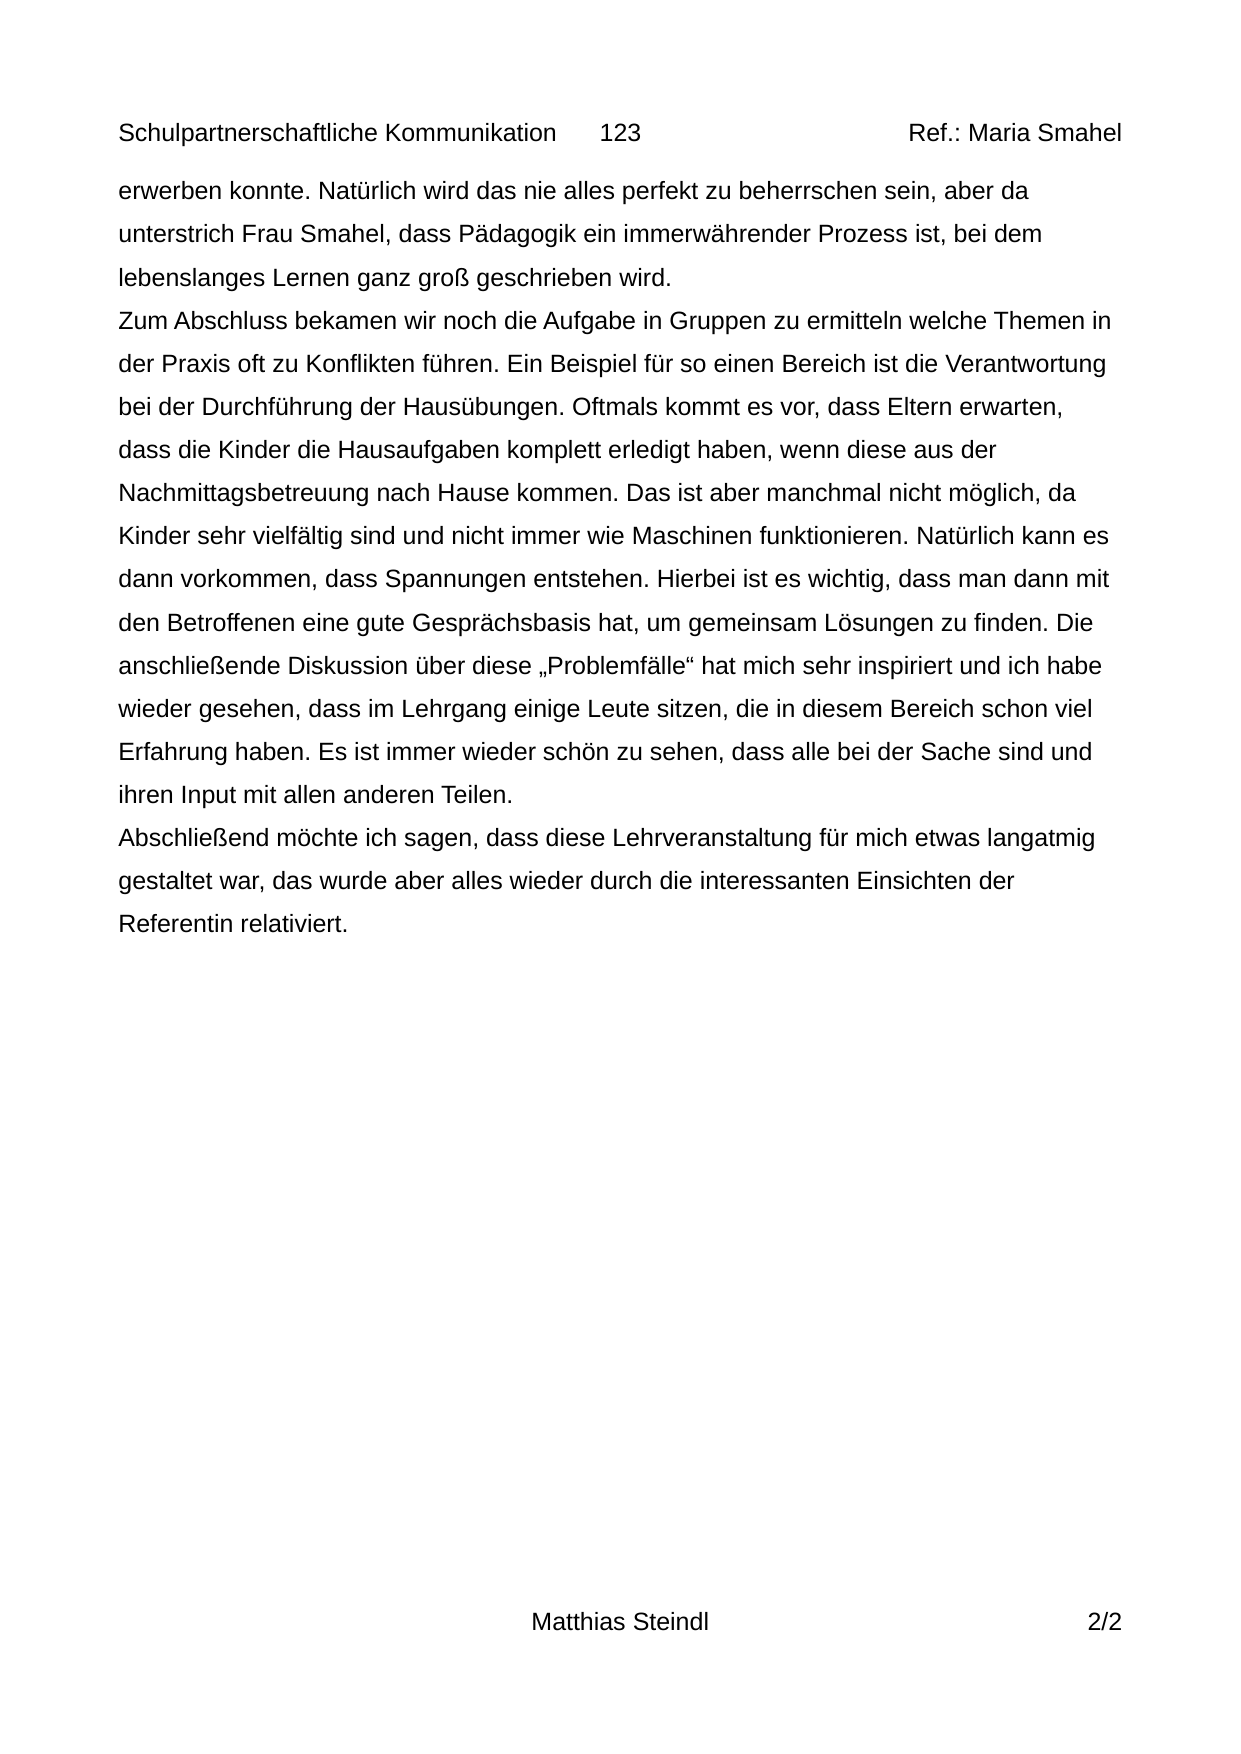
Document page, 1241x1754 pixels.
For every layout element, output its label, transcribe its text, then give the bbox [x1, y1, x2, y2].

text Abschließend möchte ich sagen, dass diese Lehrveranstaltung für mich etwas langatmig gestaltet war, das wurde aber alles wieder durch die interessanten Einsichten der Referentin relativiert. [118, 823, 1122, 938]
text erwerben konnte. Natürlich wird das nie alles perfekt zu beherrschen sein, aber da unterstrich Frau Smahel, dass Pädagogik ein immerwährender Prozess ist, bei dem lebenslanges Lernen ganz groß geschrieben wird. [118, 176, 1122, 291]
text Zum Abschluss bekamen wir noch die Aufgabe in Gruppen zu ermitteln welche Themen in der Praxis oft zu Konflikten führen. Ein Beispiel für so einen Bereich ist die Verantwortung bei der Durchführung der Hausübungen. Oftmals kommt es vor, dass Eltern erwarten, dass die Kinder die Hausaufgaben komplett erledigt haben, wenn diese aus der Nachmittagsbetreuung nach Hause kommen. Das ist aber manchmal nicht möglich, da Kinder sehr vielfältig sind und nicht immer wie Maschinen funktionieren. Natürlich kann es dann vorkommen, dass Spannungen entstehen. Hierbei ist es wichtig, dass man dann mit den Betroffenen eine gute Gesprächsbasis hat, um gemeinsam Lösungen zu finden. Die anschließende Diskussion über diese „Problemfälle“ hat mich sehr inspiriert und ich habe wieder gesehen, dass im Lehrgang einige Leute sitzen, die in diesem Bereich schon viel Erfahrung haben. Es ist immer wieder schön zu sehen, dass alle bei der Sache sind und ihren Input mit allen anderen Teilen. [118, 306, 1122, 809]
